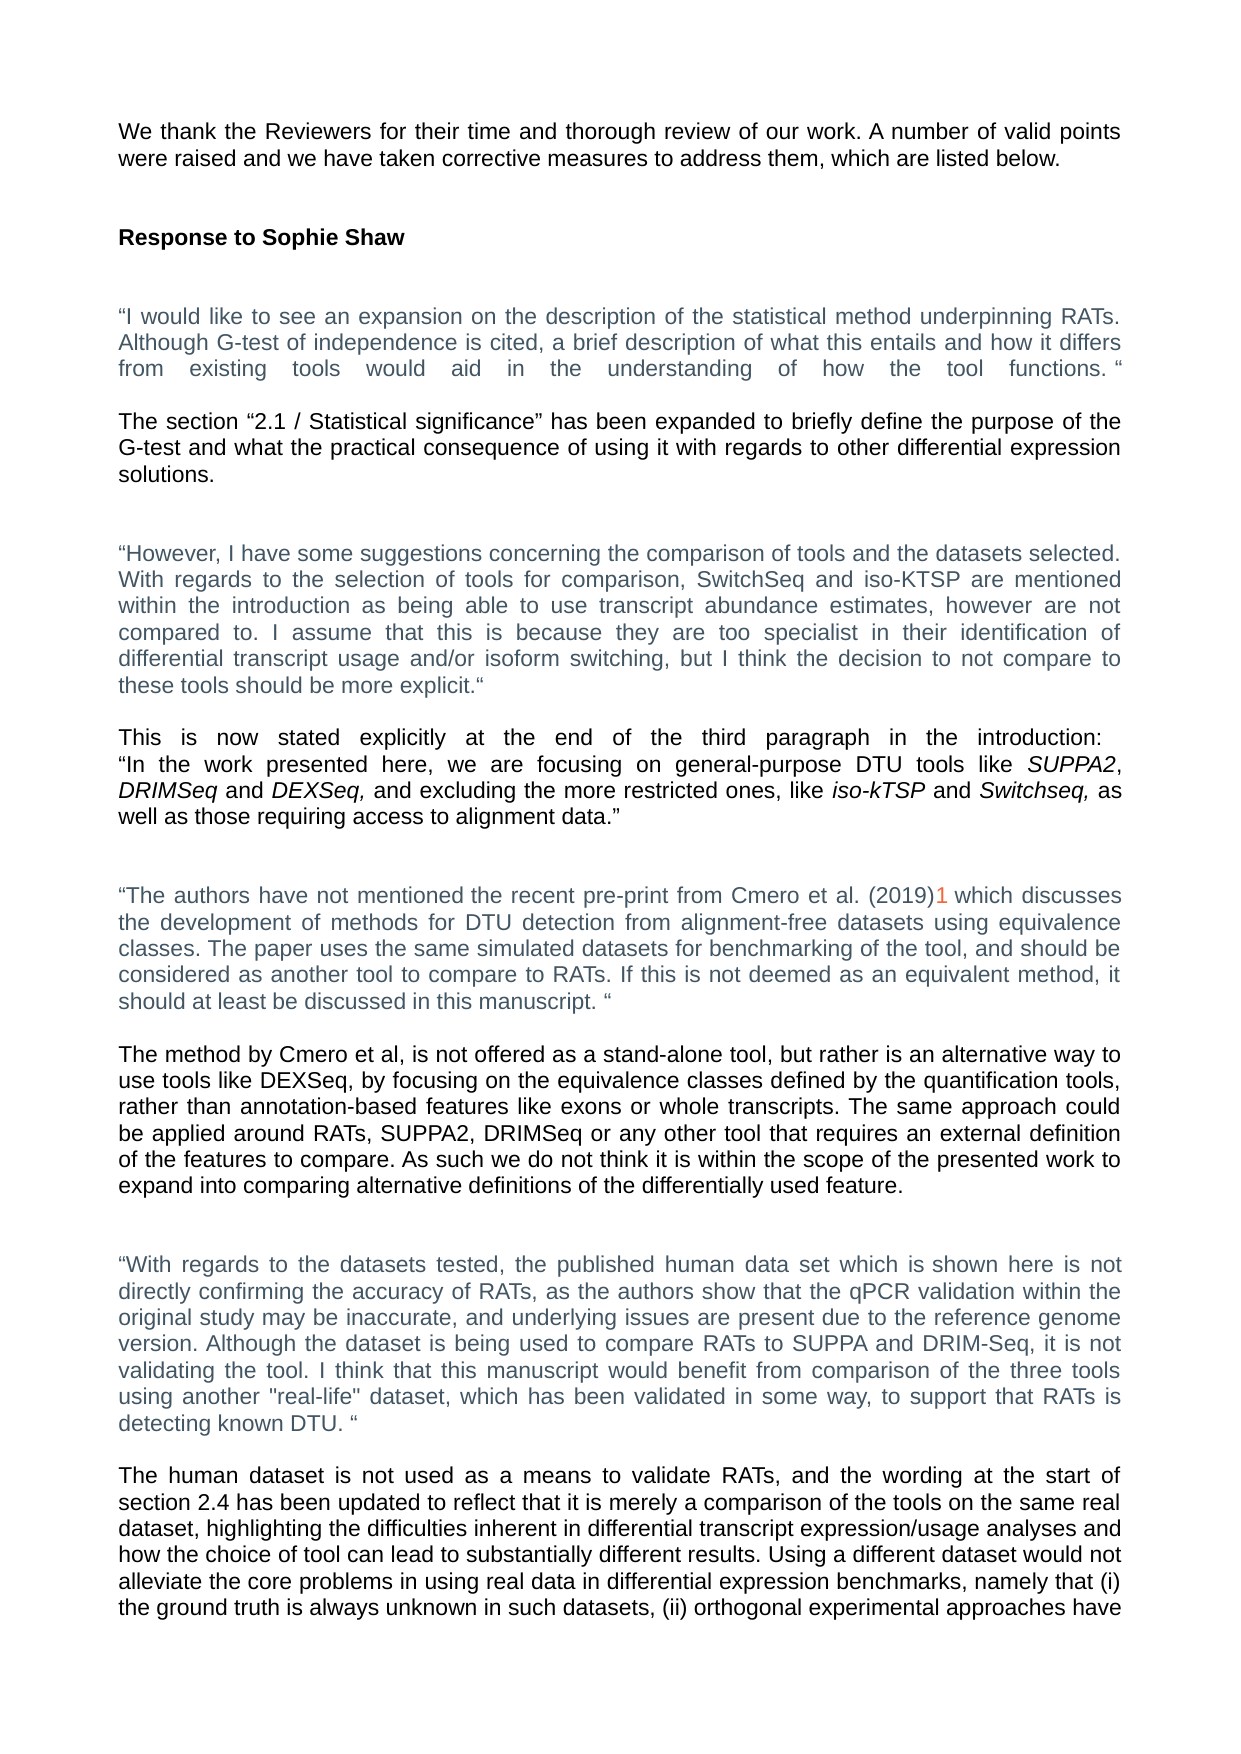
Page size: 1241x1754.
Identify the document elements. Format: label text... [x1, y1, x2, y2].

text “The authors have not mentioned the recent pre-print from Cmero et al. (2019)1 which discusses the development of methods for DTU detection from alignment-free datasets using equivalence classes. The paper uses the same simulated datasets for benchmarking of the tool, and should be considered as another tool to compare to RATs. If this is not deemed as an equivalent method, it should at least be discussed in this manuscript. “ [118, 882, 1122, 1014]
text This is now stated explicitly at the end of the third paragraph in the introduction: “In the work presented here, we are focusing on general-purpose DTU tools like SUPPA2, DRIMSeq and DEXSeq, and excluding the more restricted ones, like iso-kTSP and Switchseq, as well as those requiring access to alignment data.” [118, 724, 1122, 830]
text Response to Sophie Shaw [118, 223, 1122, 250]
text “However, I have some suggestions concerning the comparison of tools and the datasets selected. With regards to the selection of tools for comparison, SwitchSeq and iso-KTSP are mentioned within the introduction as being able to use transcript abundance estimates, however are not compared to. I assume that this is because they are too specialist in their identification of differential transcript usage and/or isoform switching, but I think the decision to not compare to these tools should be more explicit.“ [118, 513, 1122, 698]
text The method by Cmero et al, is not offered as a stand-alone tool, but rather is an alternative way to use tools like DEXSeq, by focusing on the equivalence classes defined by the quantification tools, rather than annotation-based features like exons or whole transcripts. The same approach could be applied around RATs, SUPPA2, DRIMSeq or any other tool that requires an external definition of the features to compare. As such we do not think it is within the scope of the presented work to expand into comparing alternative definitions of the differentially used feature. [118, 1014, 1122, 1199]
text “With regards to the datasets tested, the published human data set which is shown here is not directly confirming the accuracy of RATs, as the authors show that the qPCR validation within the original study may be inaccurate, and underlying issues are present due to the reference genome version. Although the dataset is being used to compare RATs to SUPPA and DRIM-Seq, it is not validating the tool. I think that this manuscript would benefit from comparison of the three tools using another "real-life" dataset, which has been validated in some way, to support that RATs is detecting known DTU. “ [118, 1251, 1122, 1436]
text The section “2.1 / Statistical significance” has been expanded to briefly define the purpose of the G-test and what the practical consequence of using it with regards to other differential expression solutions. [118, 408, 1122, 487]
text “I would like to see an expansion on the description of the statistical method underpinning RATs. Although G-test of independence is cited, a brief description of what this entails and how it differs from existing tools would aid in the understanding of how the tool functions. “ [118, 276, 1122, 408]
text The human dataset is not used as a means to validate RATs, and the wording at the start of section 2.4 has been updated to reflect that it is merely a comparison of the tools on the same real dataset, highlighting the difficulties inherent in differential transcript expression/usage analyses and how the choice of tool can lead to substantially different results. Using a different dataset would not alleviate the core problems in using real data in differential expression benchmarks, namely that (i) the ground truth is always unknown in such datasets, (ii) orthogonal experimental approaches have [118, 1462, 1122, 1620]
text We thank the Reviewers for their time and thorough review of our work. A number of valid points were raised and we have taken corrective measures to address them, which are listed below. [118, 118, 1122, 171]
